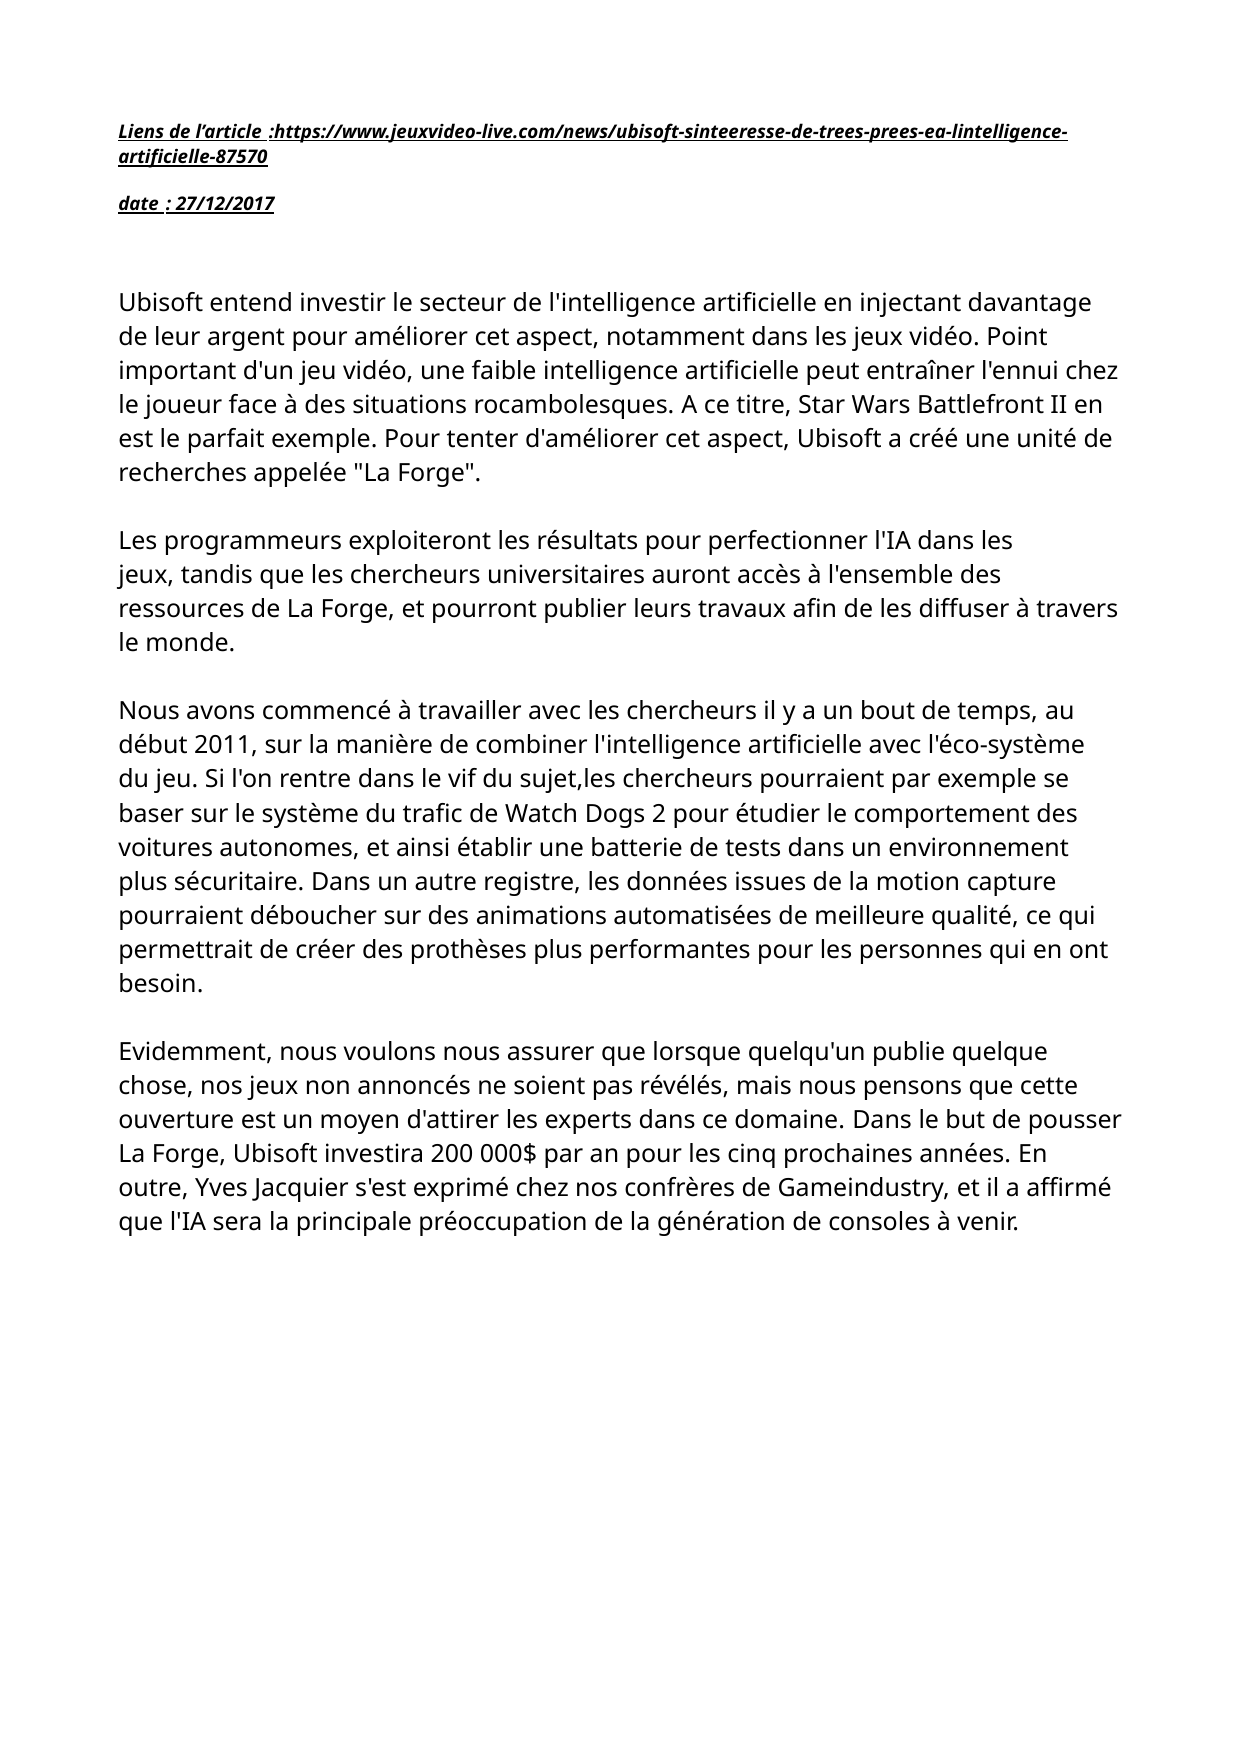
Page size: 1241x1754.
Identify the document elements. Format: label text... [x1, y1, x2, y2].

text Liens de l’article :https://www.jeuxvideo-live.com/news/ubisoft-sinteeresse-de-trees-prees-ea-lintelligence-artificielle-87570 [118, 118, 1122, 169]
text Ubisoft entend investir le secteur de l'intelligence artificielle en injectant davantage de leur argent pour améliorer cet aspect, notamment dans les jeux vidéo. Point important d'un jeu vidéo, une faible intelligence artificielle peut entraîner l'ennui chez le joueur face à des situations rocambolesques. A ce titre, Star Wars Battlefront II en est le parfait exemple. Pour tenter d'améliorer cet aspect, Ubisoft a créé une unité de recherches appelée "La Forge". Les programmeurs exploiteront les résultats pour perfectionner l'IA dans les jeux, tandis que les chercheurs universitaires auront accès à l'ensemble des ressources de La Forge, et pourront publier leurs travaux afin de les diffuser à travers le monde. Nous avons commencé à travailler avec les chercheurs il y a un bout de temps, au début 2011, sur la manière de combiner l'intelligence artificielle avec l'éco-système du jeu. Si l'on rentre dans le vif du sujet,les chercheurs pourraient par exemple se baser sur le système du trafic de Watch Dogs 2 pour étudier le comportement des voitures autonomes, et ainsi établir une batterie de tests dans un environnement plus sécuritaire. Dans un autre registre, les données issues de la motion capture pourraient déboucher sur des animations automatisées de meilleure qualité, ce qui permettrait de créer des prothèses plus performantes pour les personnes qui en ont besoin. Evidemment, nous voulons nous assurer que lorsque quelqu'un publie quelque chose, nos jeux non annoncés ne soient pas révélés, mais nous pensons que cette ouverture est un moyen d'attirer les experts dans ce domaine. Dans le but de pousser La Forge, Ubisoft investira 200 000$ par an pour les cinq prochaines années. En outre, Yves Jacquier s'est exprimé chez nos confrères de Gameindustry, et il a affirmé que l'IA sera la principale préoccupation de la génération de consoles à venir. [118, 284, 1122, 1238]
text date : 27/12/2017 [118, 191, 1122, 216]
